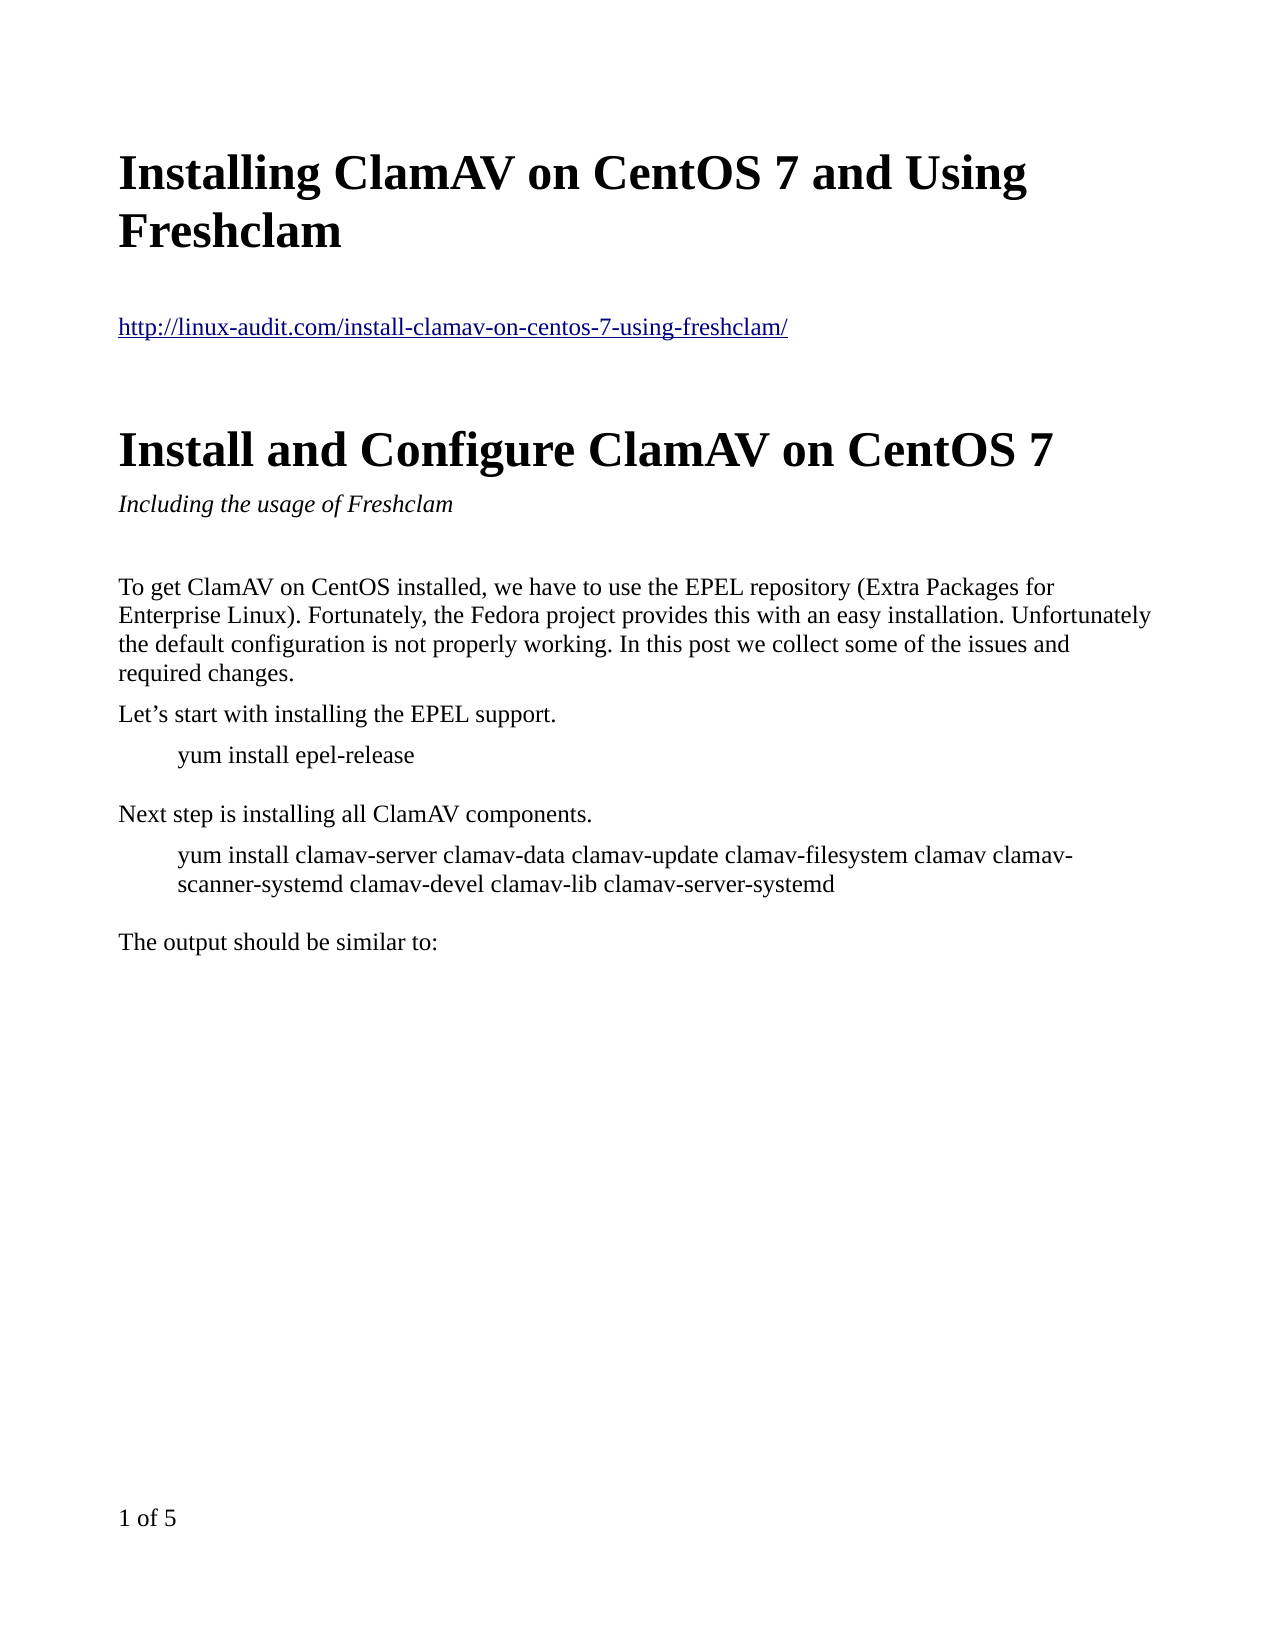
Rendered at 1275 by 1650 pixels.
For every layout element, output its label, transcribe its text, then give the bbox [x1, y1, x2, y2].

text yum install clamav-server clamav-data clamav-update clamav-filesystem clamav clamav-scanner-systemd clamav-devel clamav-lib clamav-server-systemd [177, 840, 1098, 898]
text http://linux-audit.com/install-clamav-on-centos-7-using-freshclam/ [118, 312, 1157, 341]
text Next step is installing all ClamAV components. [118, 799, 1157, 828]
subtitle Install and Configure ClamAV on CentOS 7 [118, 419, 1157, 477]
text Including the usage of Freshclam [118, 489, 1157, 518]
text Let’s start with installing the EPEL support. [118, 699, 1157, 728]
text To get ClamAV on CentOS installed, we have to use the EPEL repository (Extra Packages for Enterprise Linux). Fortunately, the Fedora project provides this with an easy installation. Unfortunately the default configuration is not properly working. In this post we collect some of the issues and required changes. [118, 572, 1157, 687]
text The output should be similar to: [118, 927, 1157, 956]
text yum install epel-release [177, 741, 1098, 769]
subtitle Installing ClamAV on CentOS 7 and Using Freshclam [118, 143, 1157, 258]
